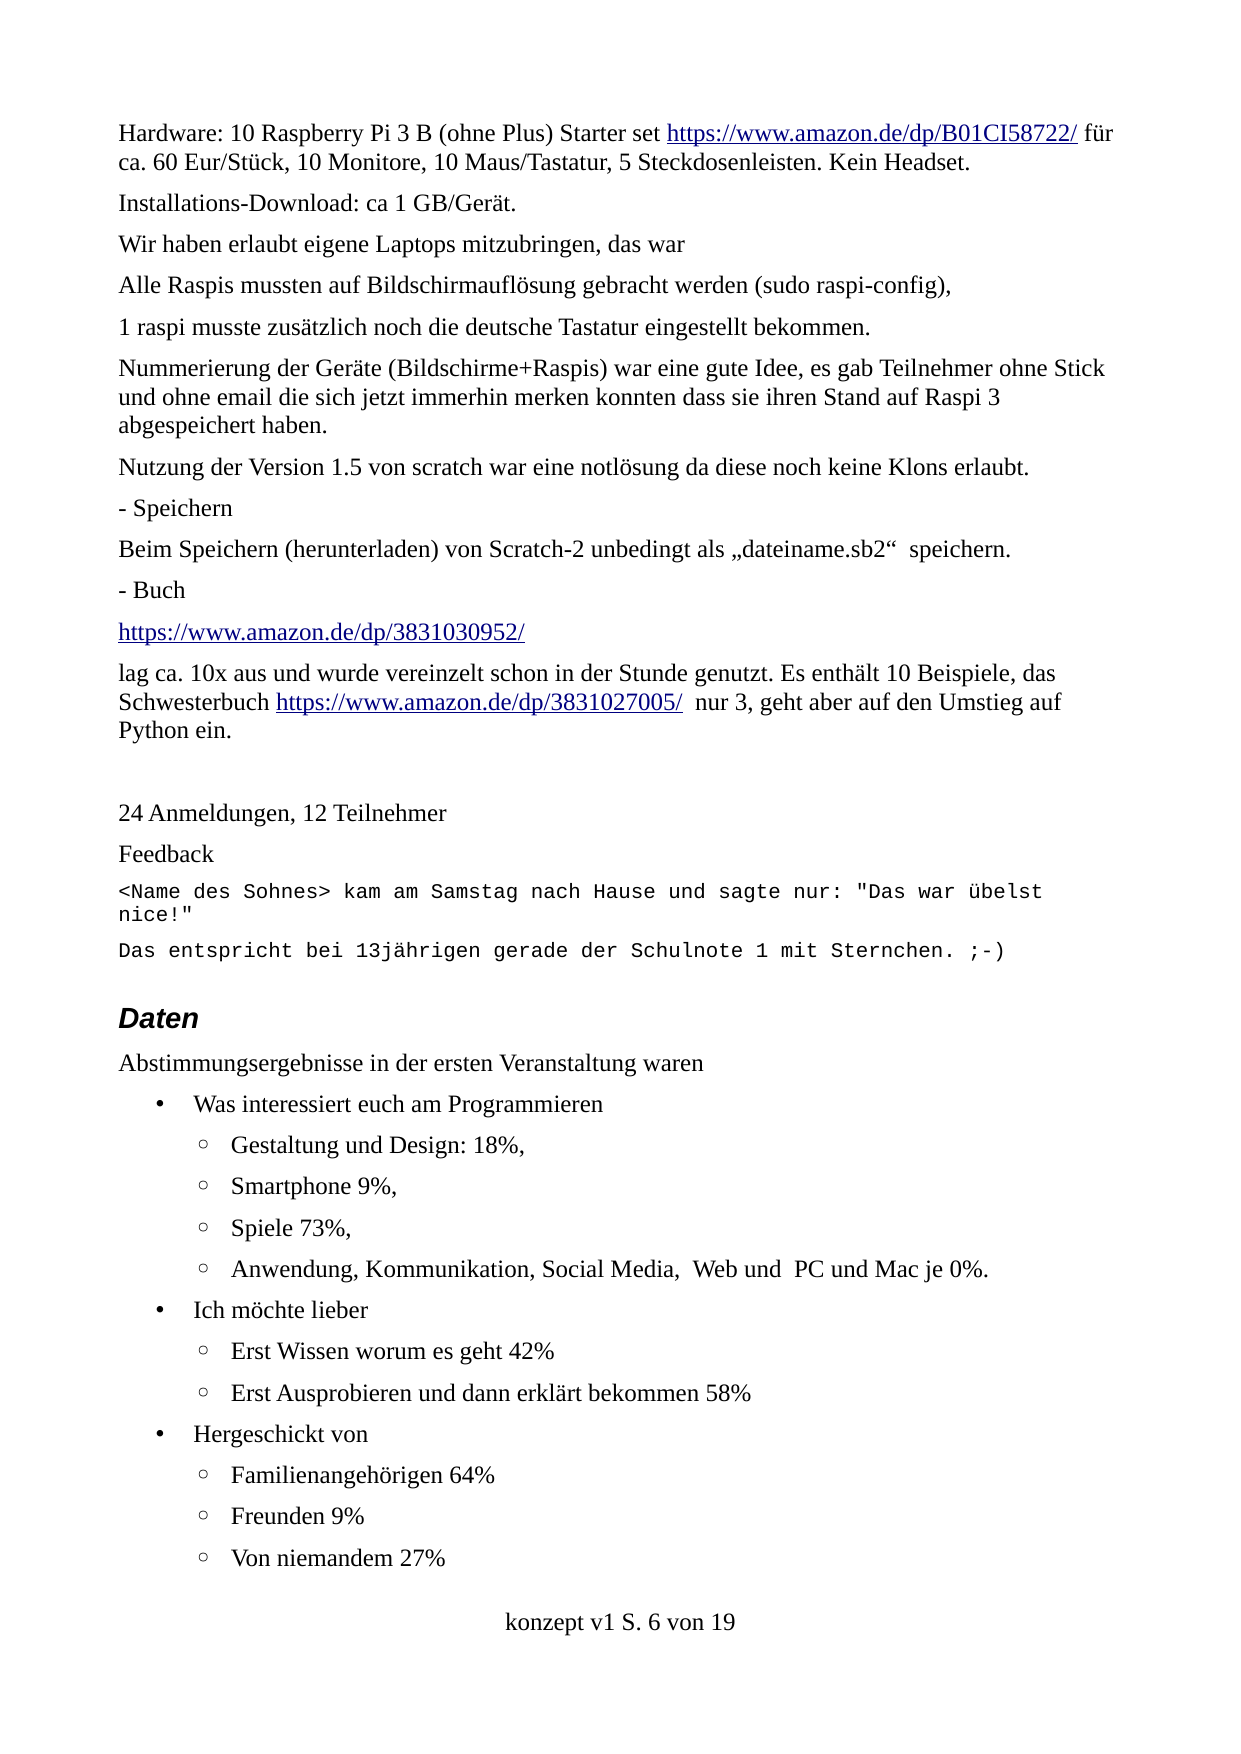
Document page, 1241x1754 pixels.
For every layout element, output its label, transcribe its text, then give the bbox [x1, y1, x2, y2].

list Freunden 9% [193, 1501, 1122, 1530]
list Spiele 73%, [193, 1213, 1122, 1241]
list Von niemandem 27% [193, 1543, 1122, 1571]
subtitle Daten [118, 1002, 1122, 1035]
text Nutzung der Version 1.5 von scratch war eine notlösung da diese noch keine Klons erlaubt. [118, 452, 1122, 481]
text Abstimmungsergebnisse in der ersten Veranstaltung waren [118, 1048, 1122, 1076]
text Wir haben erlaubt eigene Laptops mitzubringen, das war [118, 229, 1122, 258]
text - Speichern [118, 493, 1122, 522]
list Hergeschickt von [156, 1419, 1122, 1448]
list Ich möchte lieber [156, 1295, 1122, 1324]
text Beim Speichern (herunterladen) von Scratch-2 unbedingt als „dateiname.sb2“ speichern. [118, 534, 1122, 563]
list Erst Ausprobieren und dann erklärt bekommen 58% [193, 1378, 1122, 1406]
text 24 Anmeldungen, 12 Teilnehmer [118, 798, 1122, 827]
text Das entspricht bei 13jährigen gerade der Schulnote 1 mit Sternchen. ;-) [118, 940, 1122, 964]
text Hardware: 10 Raspberry Pi 3 B (ohne Plus) Starter set https://www.amazon.de/dp/B01CI58722/ für ca. 60 Eur/Stück, 10 Monitore, 10 Maus/Tastatur, 5 Steckdosenleisten. Kein Headset. [118, 118, 1122, 176]
text 1 raspi musste zusätzlich noch die deutsche Tastatur eingestellt bekommen. [118, 312, 1122, 341]
list Gestaltung und Design: 18%, [193, 1130, 1122, 1159]
list Smartphone 9%, [193, 1171, 1122, 1200]
text lag ca. 10x aus und wurde vereinzelt schon in der Stunde genutzt. Es enthält 10 Beispiele, das Schwesterbuch https://www.amazon.de/dp/3831027005/ nur 3, geht aber auf den Umstieg auf Python ein. [118, 658, 1122, 744]
text <Name des Sohnes> kam am Samstag nach Hause und sagte nur: "Das war übelst nice!" [118, 881, 1122, 928]
text https://www.amazon.de/dp/3831030952/ [118, 617, 1122, 646]
list Erst Wissen worum es geht 42% [193, 1336, 1122, 1365]
list Anwendung, Kommunikation, Social Media, Web und PC und Mac je 0%. [193, 1254, 1122, 1283]
text - Buch [118, 576, 1122, 604]
text Alle Raspis mussten auf Bildschirmauflösung gebracht werden (sudo raspi-config), [118, 271, 1122, 299]
list Familienangehörigen 64% [193, 1460, 1122, 1489]
text Installations-Download: ca 1 GB/Gerät. [118, 188, 1122, 217]
list Was interessiert euch am Programmieren [156, 1089, 1122, 1118]
text Nummerierung der Geräte (Bildschirme+Raspis) war eine gute Idee, es gab Teilnehmer ohne Stick und ohne email die sich jetzt immerhin merken konnten dass sie ihren Stand auf Raspi 3 abgespeichert haben. [118, 353, 1122, 439]
text Feedback [118, 839, 1122, 868]
